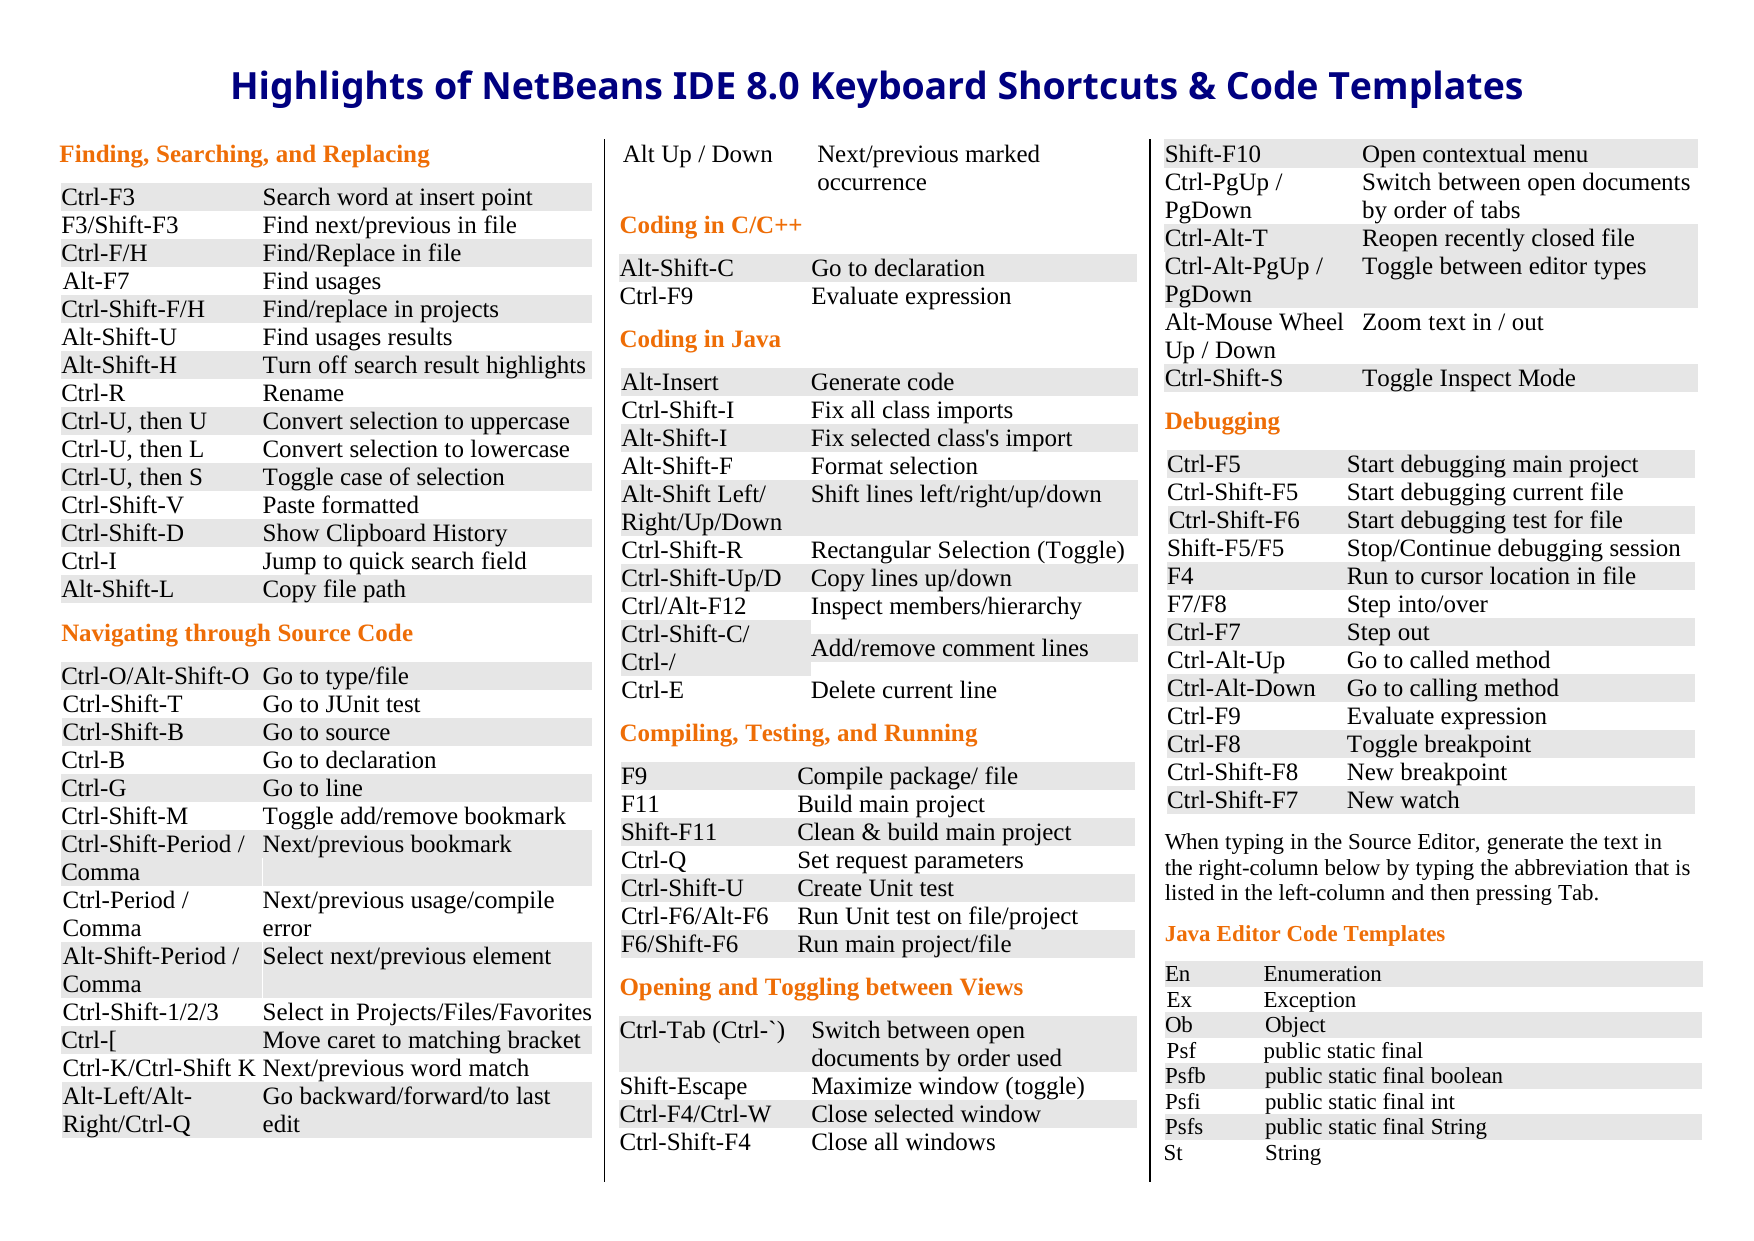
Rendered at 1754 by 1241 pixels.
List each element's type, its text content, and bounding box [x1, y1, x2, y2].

table_cell Ctrl-Alt-PgUp / PgDown [1165, 252, 1362, 308]
table_cell Exception [1265, 987, 1702, 1012]
table_cell Evaluate expression [811, 282, 1137, 310]
table_cell Find usages [263, 267, 592, 295]
table_cell Inspect members/hierarchy [811, 592, 1138, 620]
table_cell Find usages results [263, 323, 592, 351]
table_cell Rectangular Selection (Toggle) [811, 536, 1138, 564]
table_cell New breakpoint [1347, 758, 1695, 786]
table_cell public static final int [1265, 1089, 1702, 1114]
table_cell Toggle add/remove bookmark [263, 802, 592, 830]
text Java Editor Code Templates [1164, 921, 1695, 946]
table_cell Psf [1163, 1038, 1265, 1063]
table_cell F11 [619, 790, 797, 818]
table_cell Alt Up / Down [621, 140, 817, 196]
table_cell Find next/previous in file [263, 211, 592, 239]
table_cell Ctrl-Shift-I [621, 396, 811, 424]
table_cell Ctrl-K/Ctrl-Shift K [61, 1054, 262, 1082]
table_cell Ctrl-B [61, 746, 262, 774]
table_cell Run Unit test on file/project [797, 902, 1135, 930]
table_cell Set request parameters [797, 846, 1135, 874]
table_cell Add/remove comment lines [811, 662, 1138, 676]
text Compiling, Testing, and Running [619, 719, 1134, 747]
table_cell Ctrl-F9 [619, 282, 811, 310]
table_cell Shift-Escape [619, 1072, 811, 1100]
table_cell Ctrl-Shift-R [621, 536, 811, 564]
text When typing in the Source Editor, generate the text in the right-column below by typing the abbreviation that is listed in the left-column and then pressing Tab. [1164, 829, 1695, 906]
table_cell Ctrl-Shift-M [61, 802, 262, 830]
table_cell Ctrl-Shift-T [61, 690, 262, 718]
table_cell Go to called method [1347, 646, 1695, 674]
table_cell Stop/Continue debugging session [1347, 534, 1695, 562]
table_cell Toggle between editor types [1362, 252, 1698, 308]
table_cell Psfi [1163, 1089, 1265, 1114]
table_cell St [1163, 1140, 1265, 1165]
table_cell Alt-Shift-U [61, 323, 262, 351]
table_cell Go to JUnit test [263, 690, 592, 718]
table_cell Ctrl-Shift-F8 [1167, 758, 1347, 786]
table_cell Select in Projects/Files/Favorites [263, 998, 592, 1026]
table_cell Add/remove comment lines [811, 620, 1138, 634]
table_cell Ctrl-E [621, 676, 811, 704]
table_cell Start debugging current file [1347, 478, 1695, 506]
table_cell Zoom text in / out [1362, 336, 1698, 364]
table_cell Next/previous word match [263, 1054, 592, 1082]
table_cell Shift-F5/F5 [1167, 534, 1347, 562]
table_cell Select next/previous element [263, 942, 592, 998]
text Coding in Java [619, 325, 1134, 353]
table_cell Ctrl/Alt-F12 [621, 592, 811, 620]
table_cell Ctrl-Shift-1/2/3 [61, 998, 262, 1026]
table_cell Ex [1163, 987, 1265, 1012]
table_cell Next/previous bookmark [263, 858, 592, 886]
text Debugging [1164, 407, 1695, 435]
table_cell Go to declaration [263, 746, 592, 774]
table_cell public static final [1265, 1038, 1702, 1063]
table_cell String [1265, 1140, 1702, 1165]
table_cell Toggle Inspect Mode [1362, 364, 1698, 392]
table_cell Next/previous marked occurrence [817, 140, 1137, 196]
table_cell Alt-F7 [61, 267, 262, 295]
table_cell Jump to quick search field [263, 547, 592, 575]
text Opening and Toggling between Views [619, 973, 1134, 1001]
table_cell F3/Shift-F3 [61, 211, 262, 239]
table_cell F7/F8 [1167, 590, 1347, 618]
table_cell Ctrl-Alt-Up [1167, 646, 1347, 674]
table_cell Maximize window (toggle) [811, 1072, 1137, 1100]
table_cell Alt-Shift-Period / Comma [61, 942, 262, 998]
table_cell Switch between open documents by order of tabs [1362, 168, 1698, 224]
table_cell Navigating through Source Code [61, 603, 592, 662]
table_cell Build main project [797, 790, 1135, 818]
table_cell Ctrl-Q [619, 846, 797, 874]
table_cell Ctrl-Shift-F5 [1167, 478, 1347, 506]
text Finding, Searching, and Replacing [59, 139, 589, 168]
table_cell Fix all class imports [811, 396, 1138, 424]
table_cell Delete current line [811, 676, 1138, 704]
text Coding in C/C++ [619, 211, 1134, 239]
table_cell Ctrl-F6/Alt-F6 [619, 902, 797, 930]
table_cell Ctrl-I [61, 547, 262, 575]
table_cell Step into/over [1347, 590, 1695, 618]
